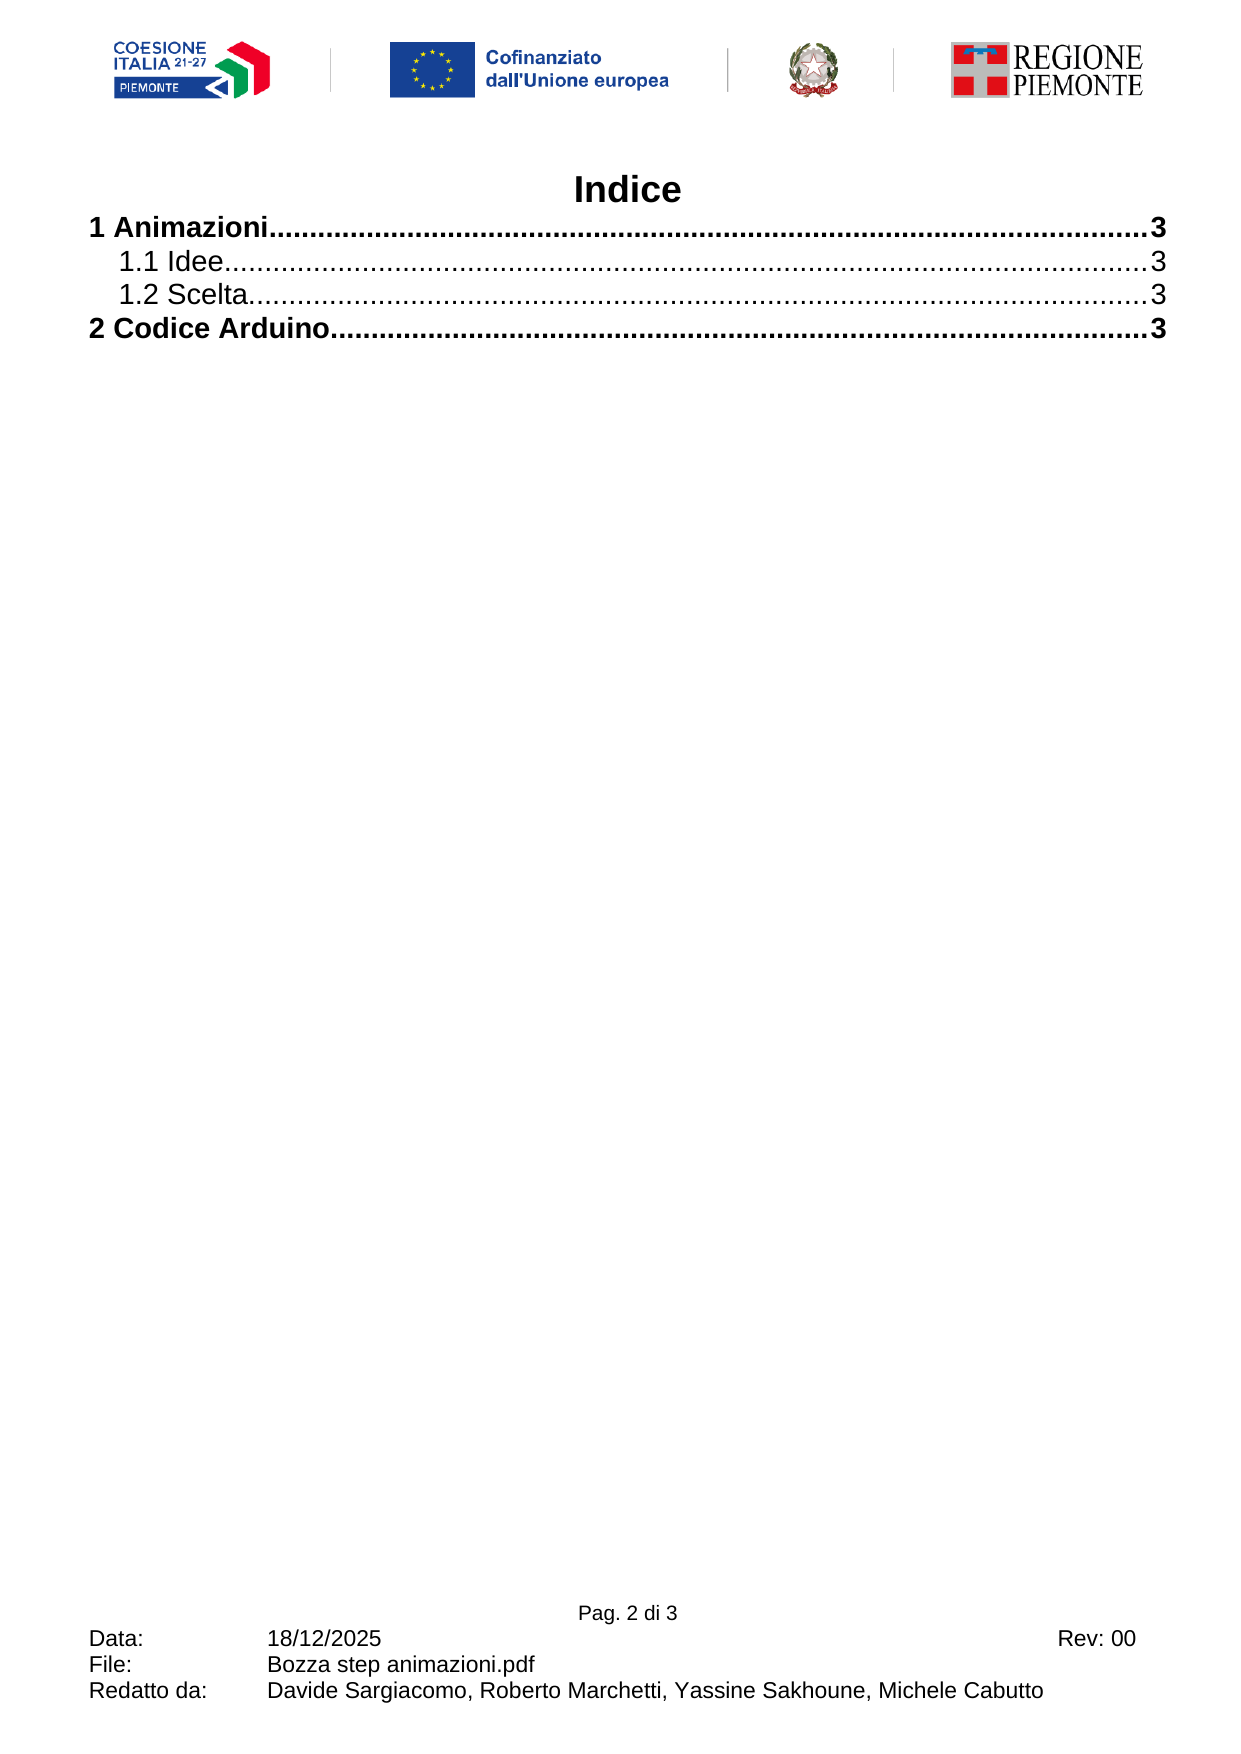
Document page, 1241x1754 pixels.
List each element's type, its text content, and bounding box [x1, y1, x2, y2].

text Indice [89, 167, 1167, 210]
text 1 Animazioni 3 [89, 210, 1167, 244]
picture [108, 29, 1147, 119]
text 1.2 Scelta 3 [118, 277, 1167, 311]
text 2 Codice Arduino 3 [89, 311, 1167, 344]
text 1.1 Idee 3 [118, 244, 1167, 277]
